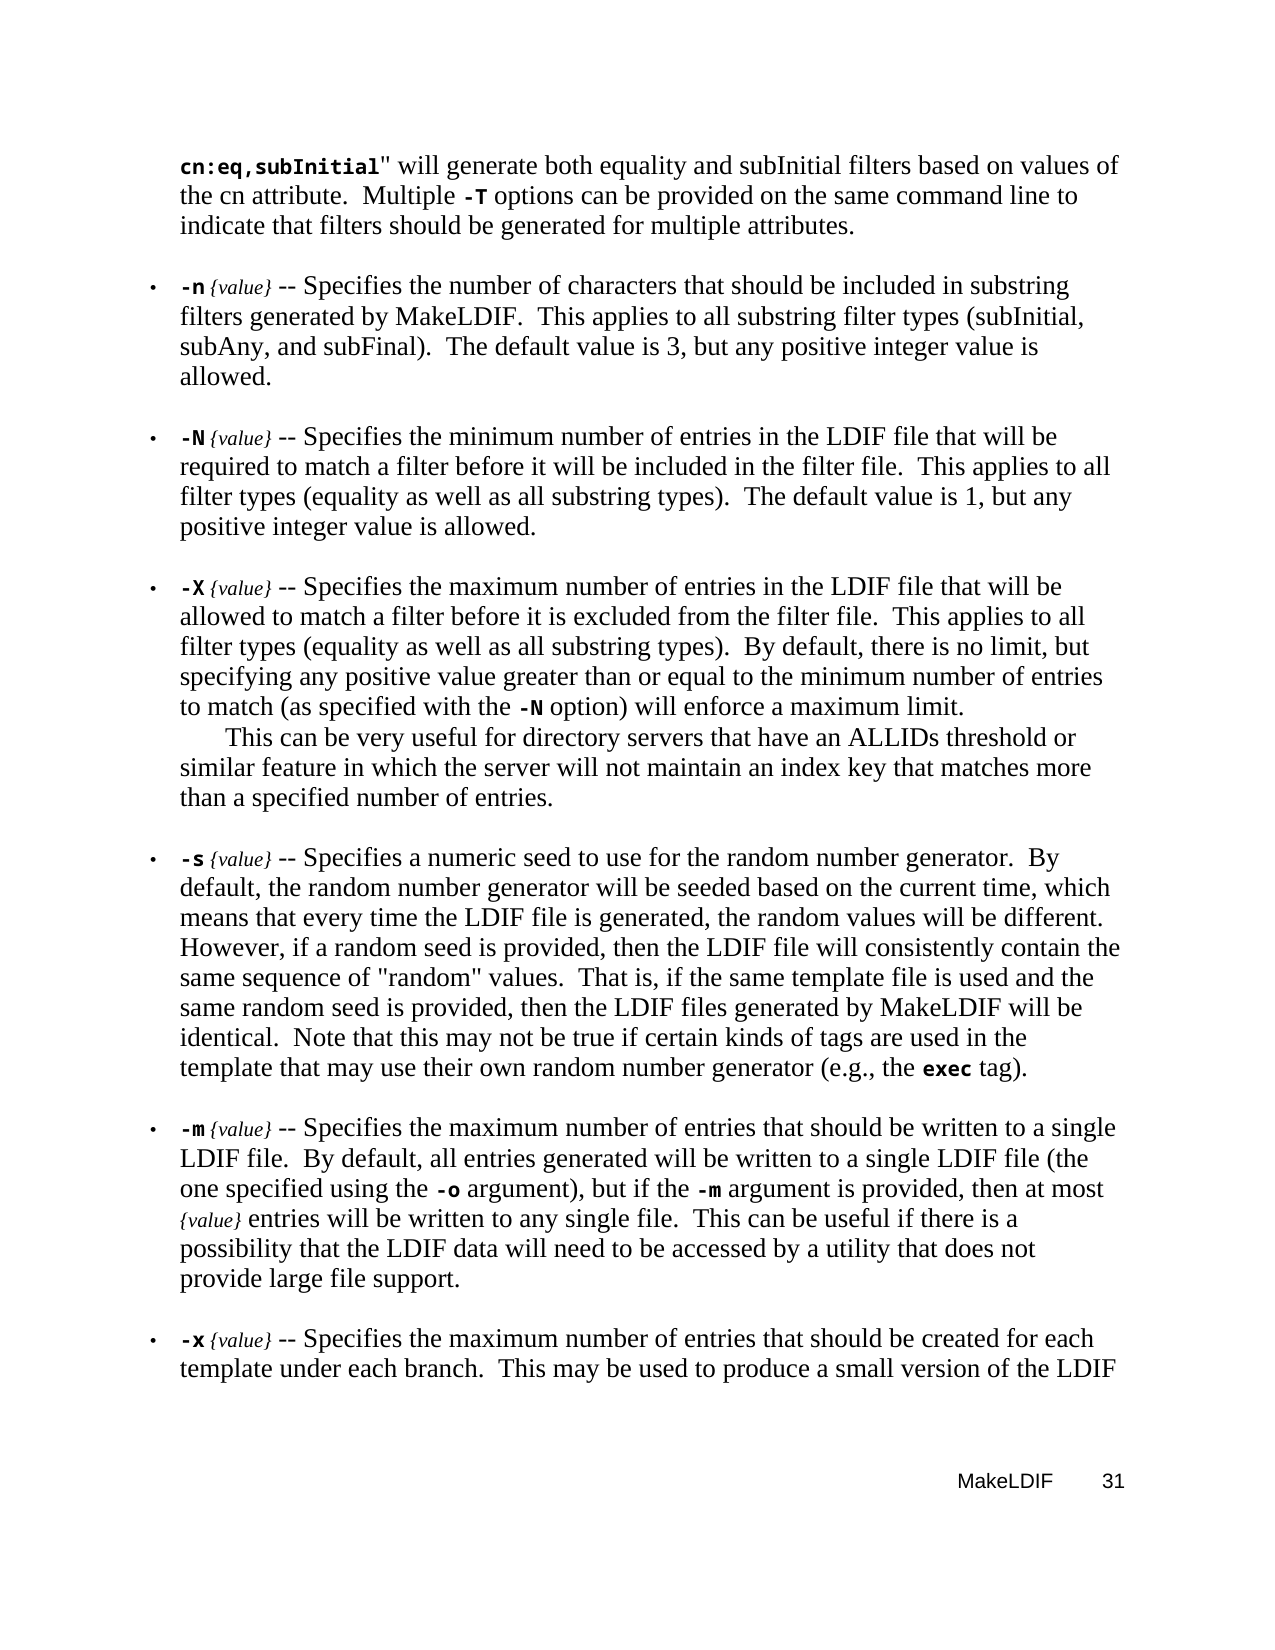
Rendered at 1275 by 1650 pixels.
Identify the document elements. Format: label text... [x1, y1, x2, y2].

list -m {value} -- Specifies the maximum number of entries that should be written to a single LDIF file. By default, all entries generated will be written to a single LDIF file (the one specified using the -o argument), but if the -m argument is provided, then at most {value} entries will be written to any single file. This can be useful if there is a possibility that the LDIF data will need to be accessed by a utility that does not provide large file support. [150, 1112, 1125, 1293]
list cn:eq,subInitial" will generate both equality and subInitial filters based on values of the cn attribute. Multiple -T options can be provided on the same command line to indicate that filters should be generated for multiple attributes. [150, 150, 1125, 241]
list -n {value} -- Specifies the number of characters that should be included in substring filters generated by MakeLDIF. This applies to all substring filter types (subInitial, subAny, and subFinal). The default value is 3, but any positive integer value is allowed. [150, 271, 1125, 391]
list -N {value} -- Specifies the minimum number of entries in the LDIF file that will be required to match a filter before it will be included in the filter file. This applies to all filter types (equality as well as all substring types). The default value is 1, but any positive integer value is allowed. [150, 421, 1125, 541]
list -x {value} -- Specifies the maximum number of entries that should be created for each template under each branch. This may be used to produce a small version of the LDIF [150, 1323, 1125, 1383]
list -s {value} -- Specifies a numeric seed to use for the random number generator. By default, the random number generator will be seeded based on the current time, which means that every time the LDIF file is generated, the random values will be different. However, if a random seed is provided, then the LDIF file will consistently contain the same sequence of "random" values. That is, if the same template file is used and the same random seed is provided, then the LDIF files generated by MakeLDIF will be identical. Note that this may not be true if certain kinds of tags are used in the template that may use their own random number generator (e.g., the exec tag). [150, 842, 1125, 1082]
list -X {value} -- Specifies the maximum number of entries in the LDIF file that will be allowed to match a filter before it is excluded from the filter file. This applies to all filter types (equality as well as all substring types). By default, there is no limit, but specifying any positive value greater than or equal to the minimum number of entries to match (as specified with the -N option) will enforce a maximum limit. This can be very useful for directory servers that have an ALLIDs threshold or similar feature in which the server will not maintain an index key that matches more than a specified number of entries. [150, 571, 1125, 812]
